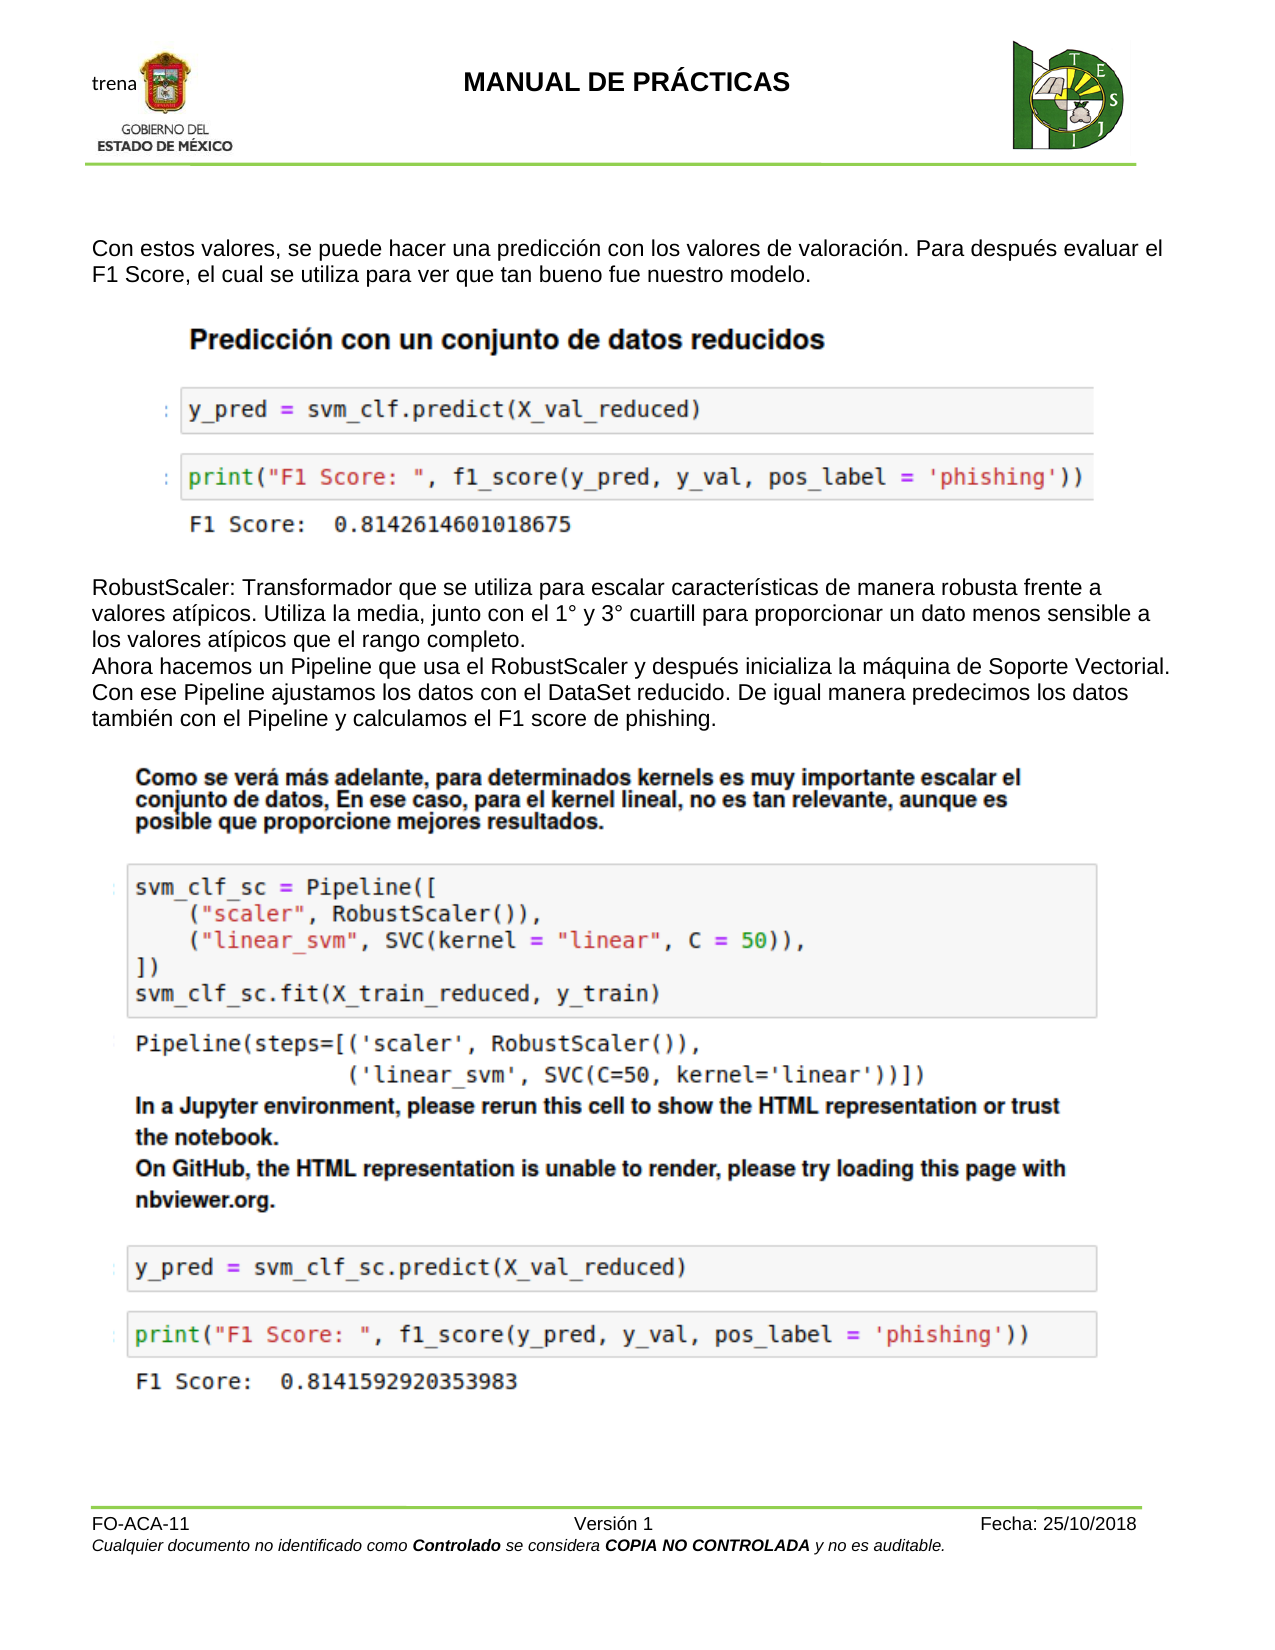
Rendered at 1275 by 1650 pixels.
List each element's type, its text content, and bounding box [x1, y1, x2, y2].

picture [165, 319, 1094, 548]
picture [113, 759, 1115, 1405]
text RobustScaler: Transformador que se utiliza para escalar características de manera robusta frente a valores atípicos. Utiliza la media, junto con el 1° y 3° cuartill para proporcionar un dato menos sensible a los valores atípicos que el rango completo. Ahora hacemos un Pipeline que usa el RobustScaler y después inicializa la máquina de Soporte Vectorial. Con ese Pipeline ajustamos los datos con el DataSet reducido. De igual manera predecimos los datos también con el Pipeline y calculamos el F1 score de phishing. [92, 573, 1177, 758]
picture [89, 41, 235, 160]
picture [1012, 40, 1130, 156]
text Con estos valores, se puede hacer una predicción con los valores de valoración. Para después evaluar el F1 Score, el cual se utiliza para ver que tan bueno fue nuestro modelo. [92, 235, 1177, 573]
